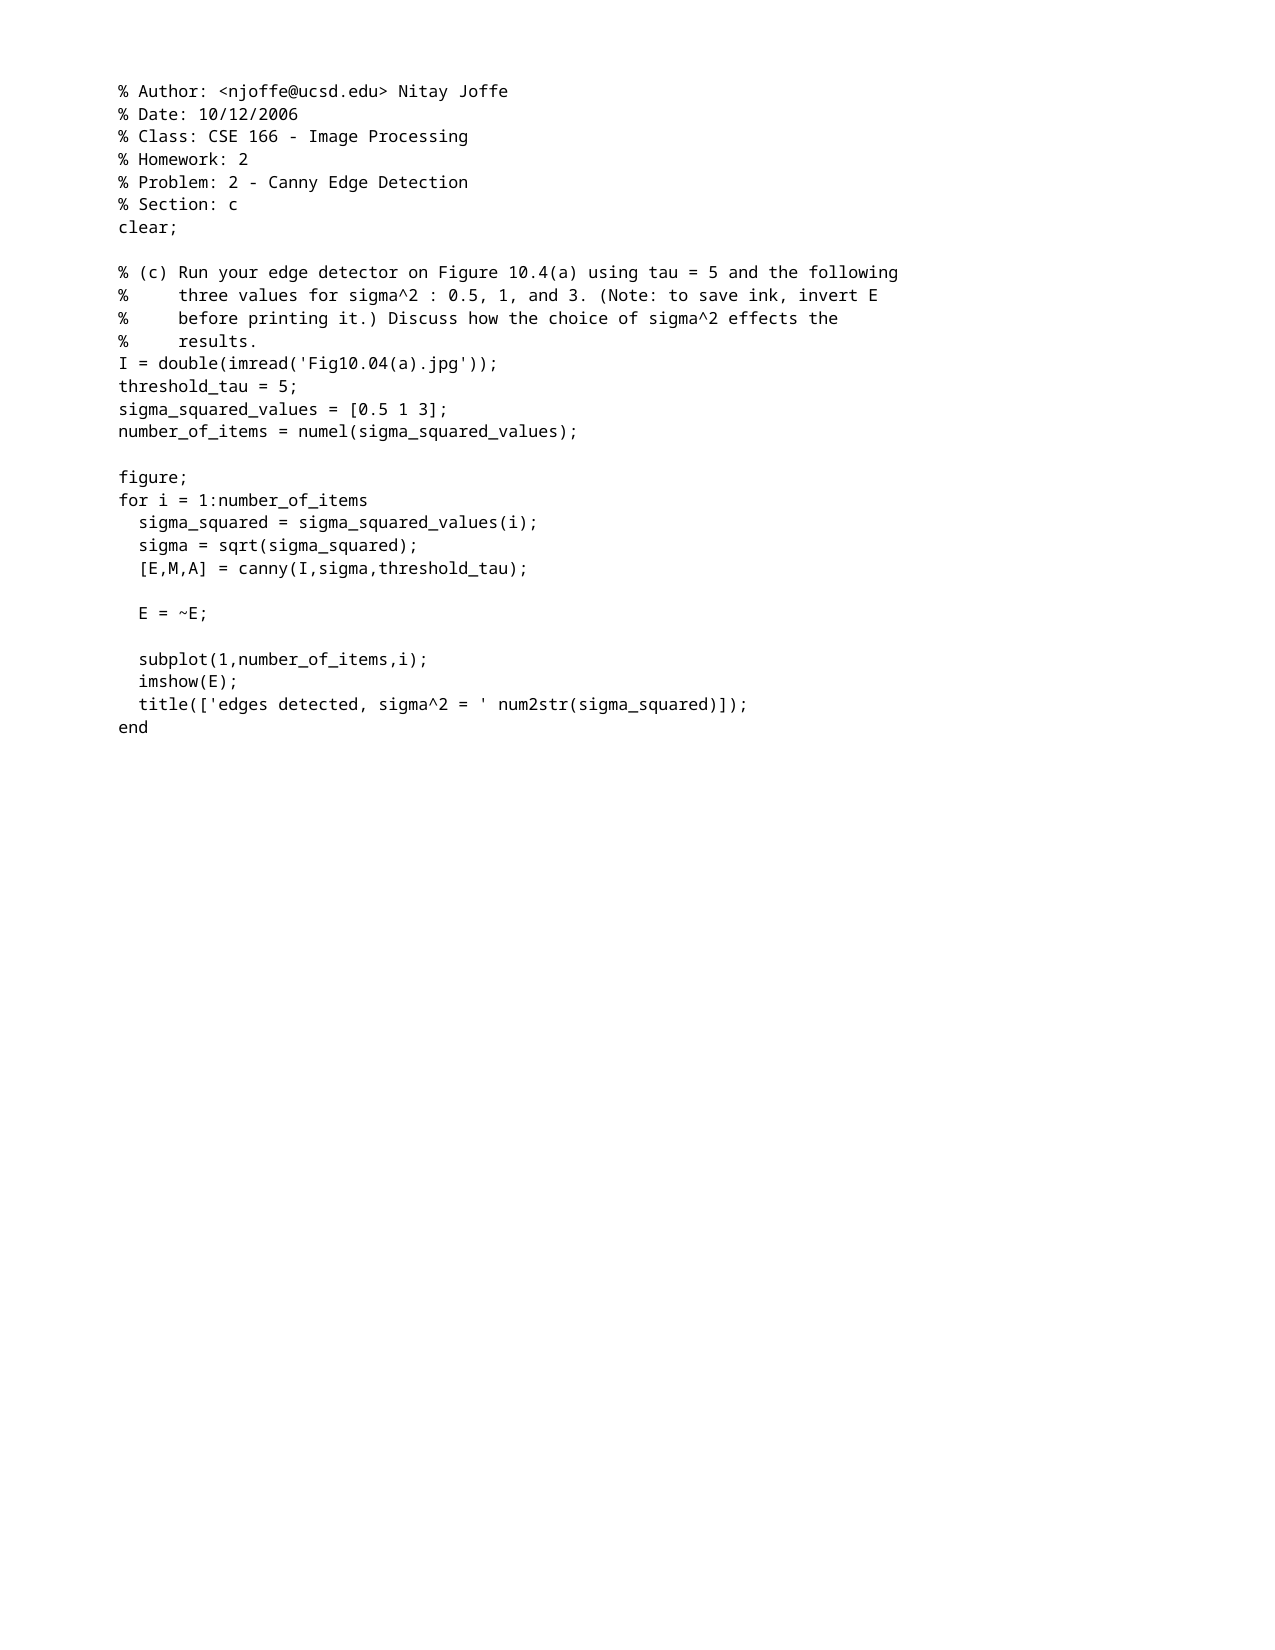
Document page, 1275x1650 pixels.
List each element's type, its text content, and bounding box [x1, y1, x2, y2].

text end [118, 715, 1157, 738]
text sigma_squared = sigma_squared_values(i); [118, 511, 1157, 534]
text sigma_squared_values = [0.5 1 3]; [118, 397, 1157, 420]
text % Date: 10/12/2006 [118, 102, 1157, 125]
text E = ~E; [118, 602, 1157, 624]
text clear; [118, 216, 1157, 238]
text imshow(E); [118, 670, 1157, 693]
text sigma = sqrt(sigma_squared); [118, 534, 1157, 556]
text % Homework: 2 [118, 148, 1157, 170]
text for i = 1:number_of_items [118, 488, 1157, 511]
text subplot(1,number_of_items,i); [118, 647, 1157, 670]
text % (c) Run your edge detector on Figure 10.4(a) using tau = 5 and the following [118, 261, 1157, 284]
text I = double(imread('Fig10.04(a).jpg')); [118, 352, 1157, 375]
text figure; [118, 466, 1157, 488]
text % Problem: 2 - Canny Edge Detection [118, 170, 1157, 193]
text % before printing it.) Discuss how the choice of sigma^2 effects the [118, 307, 1157, 329]
text title(['edges detected, sigma^2 = ' num2str(sigma_squared)]); [118, 693, 1157, 715]
text % Section: c [118, 193, 1157, 216]
text % results. [118, 329, 1157, 352]
text threshold_tau = 5; [118, 375, 1157, 397]
text % Author: <njoffe@ucsd.edu> Nitay Joffe [118, 79, 1157, 102]
text [E,M,A] = canny(I,sigma,threshold_tau); [118, 556, 1157, 579]
text % Class: CSE 166 - Image Processing [118, 125, 1157, 148]
text number_of_items = numel(sigma_squared_values); [118, 420, 1157, 443]
text % three values for sigma^2 : 0.5, 1, and 3. (Note: to save ink, invert E [118, 284, 1157, 307]
